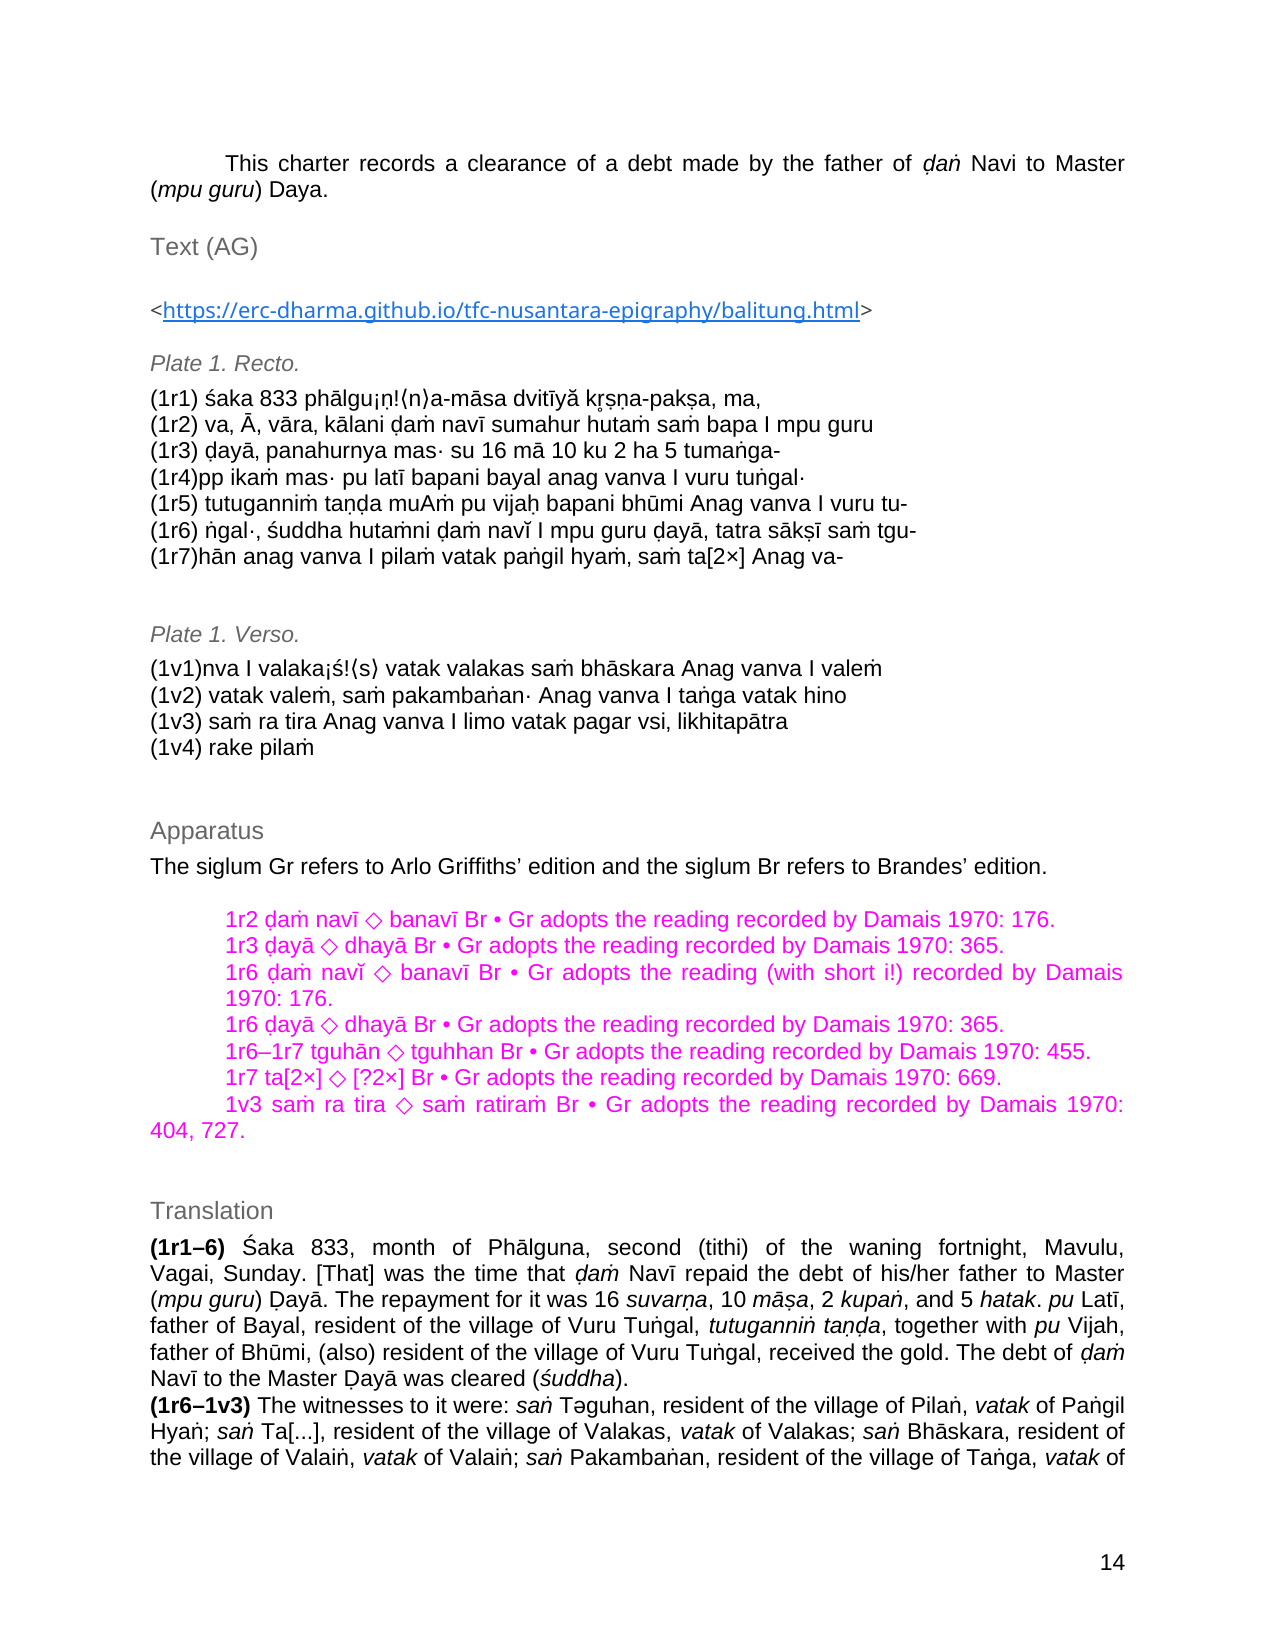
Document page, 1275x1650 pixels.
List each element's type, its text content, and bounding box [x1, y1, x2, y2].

text (1v2) vatak valeṁ‚ saṁ pakambaṅan· Anag vanva I taṅga vatak hino [150, 682, 1125, 708]
text (1r4)pp ikaṁ mas· pu latī bapani bayal anag vanva I vuru tuṅgal· [150, 464, 1125, 490]
subtitle Plate 1. Verso. [150, 621, 1125, 647]
subtitle Apparatus [150, 816, 1125, 845]
text (1r6) ṅgal·‚ śuddha hutaṁni ḍaṁ navĭ I mpu guru ḍayā, tatra sākṣī saṁ tgu- [150, 517, 1125, 543]
text (1r1–6) Śaka 833, month of Phālguna, second (tithi) of the waning fortnight, Mavulu, Vagai‚ Sunday. [That] was the time that ḍaṁ Navī repaid the debt of his/her father to Master (mpu guru) Ḍayā. The repayment for it was 16 suvarṇa, 10 māṣa, 2 kupaṅ, and 5 hatak. pu Latī, father of Bayal, resident of the village of Vuru Tuṅgal, tutuganniṅ taṇḍa, together with pu Vijah, father of Bhūmi, (also) resident of the village of Vuru Tuṅgal, received the gold. The debt of ḍaṁ Navī to the Master Ḍayā was cleared (śuddha). [150, 1233, 1125, 1392]
text 1r6 ḍayā ◇ dhayā Br • Gr adopts the reading recorded by Damais 1970: 365. [225, 1011, 1125, 1038]
text 1r6 ḍaṁ navĭ ◇ banavī Br • Gr adopts the reading (with short i!) recorded by Damais 1970: 176. [225, 959, 1125, 1011]
text (1v3) saṁ ra tira Anag vanva I limo vatak pagar vsi‚ likhitapātra [150, 708, 1125, 734]
text (1r5) tutuganniṁ taṇḍa muAṁ pu vijaḥ bapani bhūmi Anag vanva I vuru tu- [150, 490, 1125, 517]
text (1r7)hān anag vanva I pilaṁ vatak paṅgil hyaṁ‚ saṁ ta[2×] Anag va- [150, 543, 1125, 569]
text 1v3 saṁ ra tira ◇ saṁ ratiraṁ Br • Gr adopts the reading recorded by Damais 1970: 404, 727. [150, 1091, 1125, 1143]
subtitle Plate 1. Recto. [150, 350, 1125, 376]
text (1r1) śaka 833 phālgu¡ṇ!⟨n⟩a-māsa dvitīyă kr̥ṣṇa-pakṣa, ma, [150, 385, 1125, 411]
text (1r3) ḍayā‚ panahurnya mas· su 16 mā 10 ku 2 ha 5 tumaṅga- [150, 437, 1125, 464]
subtitle Text (AG) [150, 232, 1125, 261]
text (1v4) rake pilaṁ [150, 734, 1125, 761]
text The siglum Gr refers to Arlo Griffiths’ edition and the siglum Br refers to Brandes’ edition. [150, 853, 1125, 880]
text <https://erc-dharma.github.io/tfc-nusantara-epigraphy/balitung.html> [150, 295, 1125, 325]
text This charter records a clearance of a debt made by the father of ḍaṅ Navi to Master (mpu guru) Daya. [150, 150, 1125, 203]
text (1v1)nva I valaka¡ś!⟨s⟩ vatak valakas saṁ bhāskara Anag vanva I valeṁ [150, 655, 1125, 682]
subtitle Translation [150, 1196, 1125, 1225]
text (1r2) va‚ Ā, vāra‚ kālani ḍaṁ navī sumahur hutaṁ saṁ bapa I mpu guru [150, 411, 1125, 437]
text (1r6–1v3) The witnesses to it were: saṅ Təguhan, resident of the village of Pilaṅ, vatak of Paṅgil Hyaṅ; saṅ Ta[...], resident of the village of Valakas, vatak of Valakas; saṅ Bhāskara, resident of the village of Valaiṅ, vatak of Valaiṅ; saṅ Pakambaṅan, resident of the village of Taṅga, vatak of [150, 1392, 1125, 1471]
text 1r6–1r7 tguhān ◇ tguhhan Br • Gr adopts the reading recorded by Damais 1970: 455. [225, 1038, 1125, 1064]
text 1r7 ta[2×] ◇ [?2×] Br • Gr adopts the reading recorded by Damais 1970: 669. [150, 1064, 1125, 1091]
text 1r2 ḍaṁ navī ◇ banavī Br • Gr adopts the reading recorded by Damais 1970: 176. [150, 906, 1125, 932]
text 1r3 ḍayā ◇ dhayā Br • Gr adopts the reading recorded by Damais 1970: 365. [150, 932, 1125, 959]
